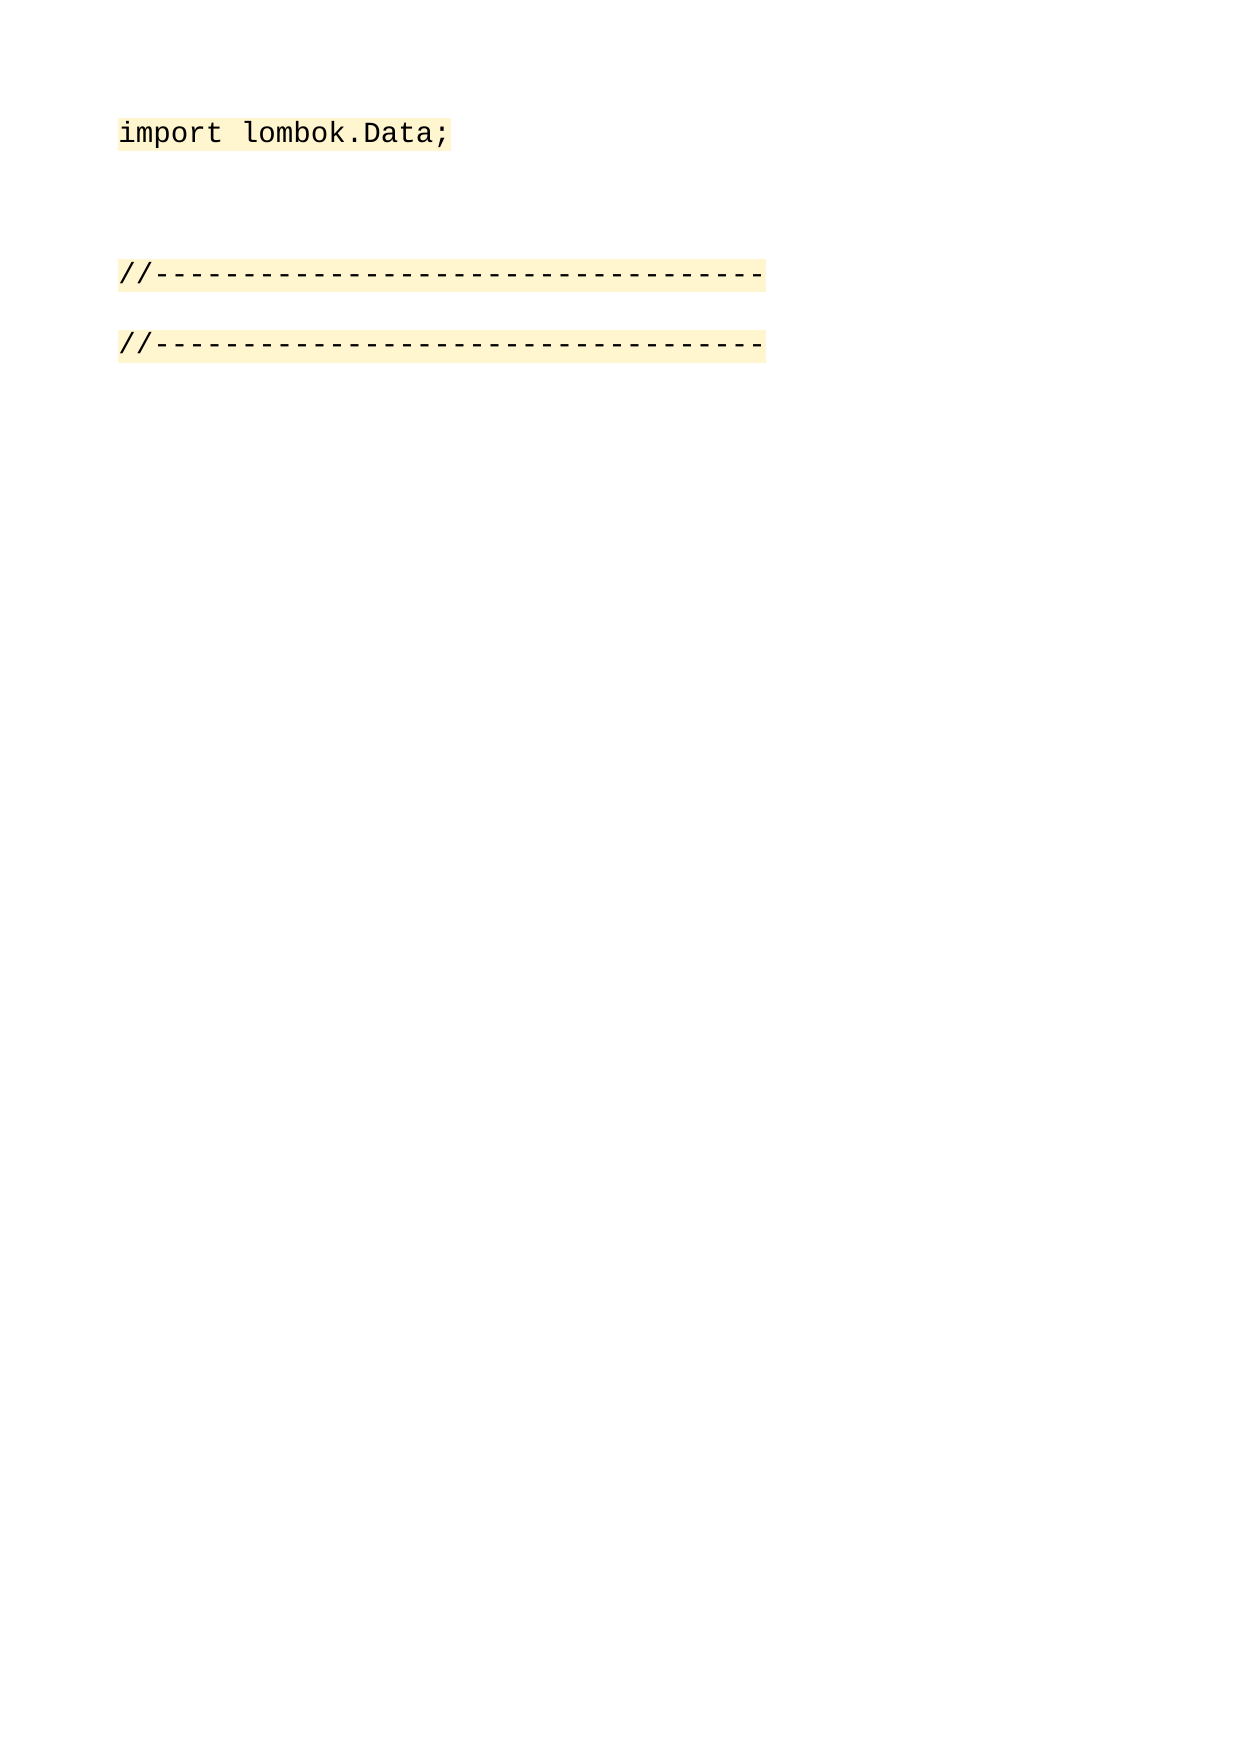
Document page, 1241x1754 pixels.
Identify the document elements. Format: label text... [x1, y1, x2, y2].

text //----------------------------------- [766, 330, 1122, 363]
text import lombok.Data; [451, 118, 1122, 151]
text //----------------------------------- [766, 259, 1122, 292]
